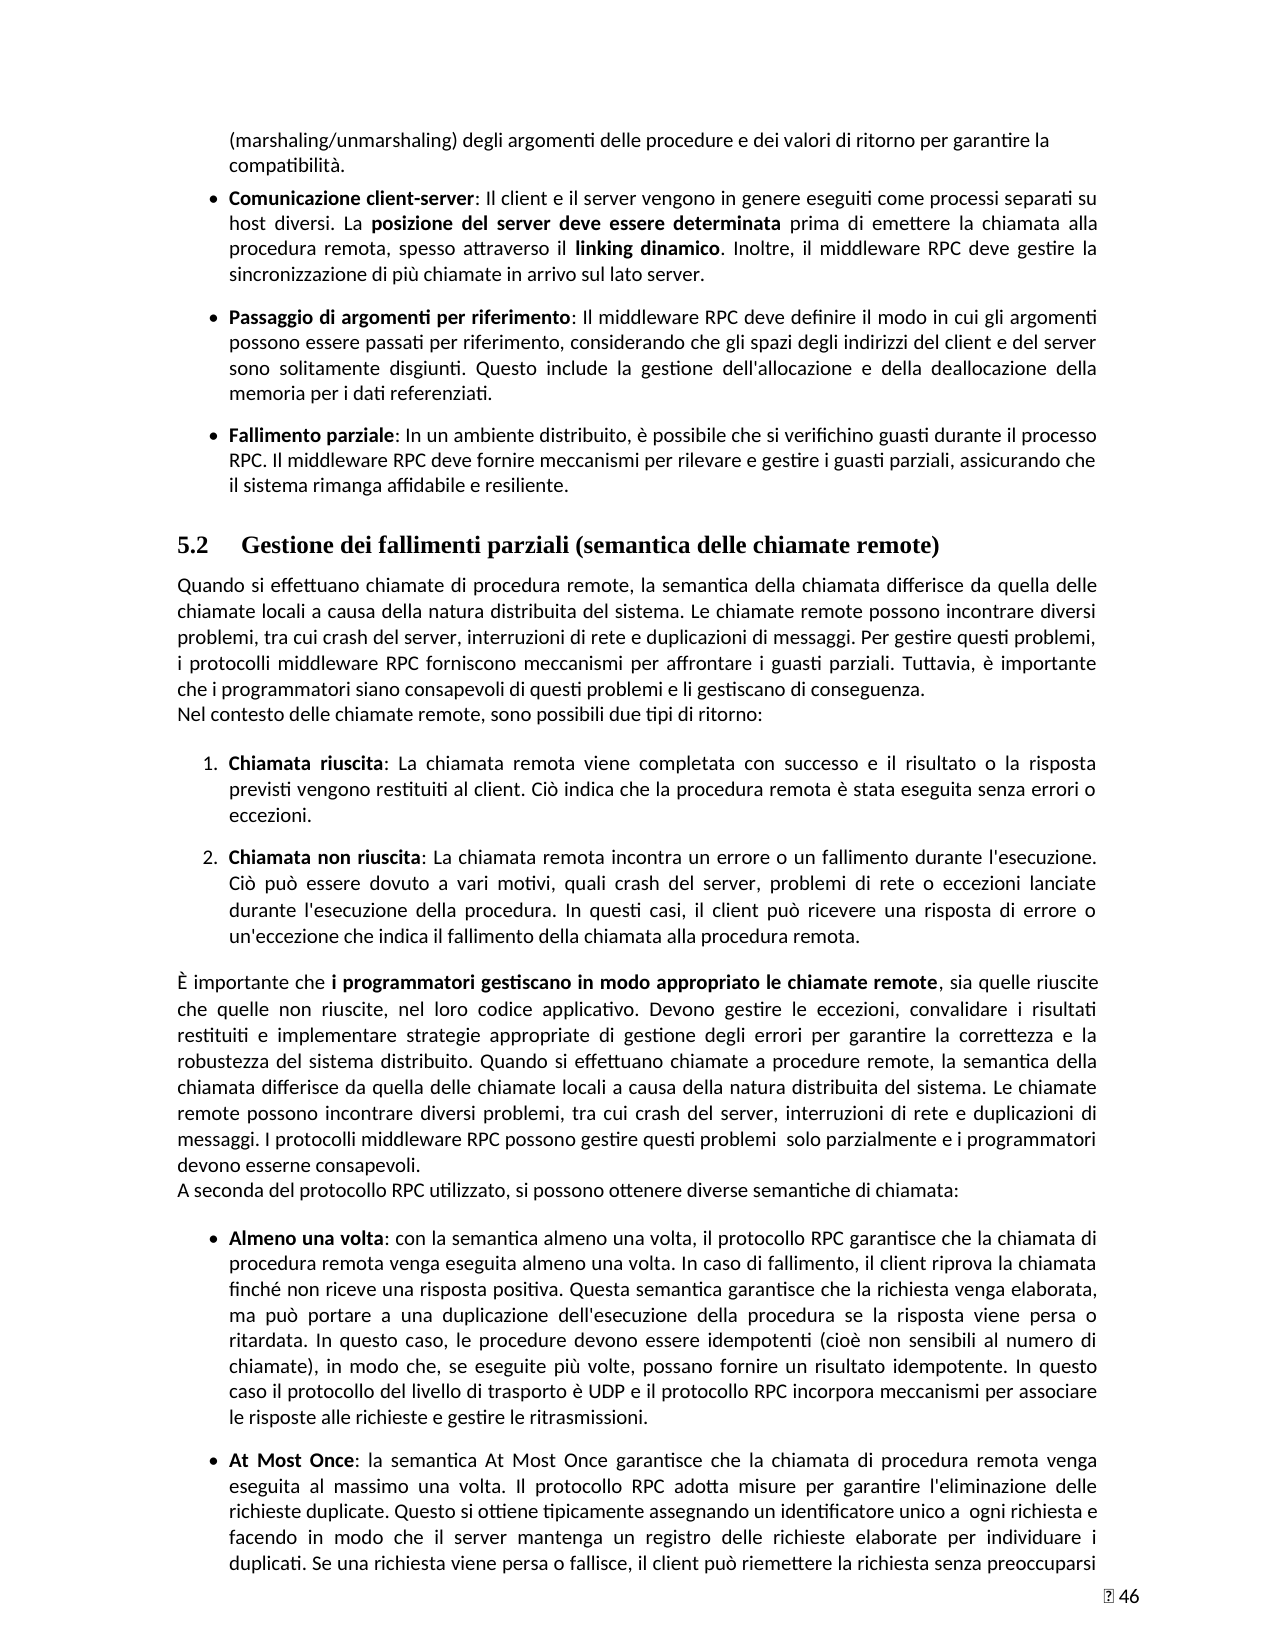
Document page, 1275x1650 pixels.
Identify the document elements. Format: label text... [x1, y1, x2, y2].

list At Most Once: la semantica At Most Once garantisce che la chiamata di procedura remota venga eseguita al massimo una volta. Il protocollo RPC adotta misure per garantire l'eliminazione delle richieste duplicate. Questo si ottiene tipicamente assegnando un identificatore unico a ogni richiesta e facendo in modo che il server mantenga un registro delle richieste elaborate per individuare i duplicati. Se una richiesta viene persa o fallisce, il client può riemettere la richiesta senza preoccuparsi [208, 1447, 1099, 1575]
list Almeno una volta: con la semantica almeno una volta, il protocollo RPC garantisce che la chiamata di procedura remota venga eseguita almeno una volta. In caso di fallimento, il client riprova la chiamata finché non riceve una risposta positiva. Questa semantica garantisce che la richiesta venga elaborata, ma può portare a una duplicazione dell'esecuzione della procedura se la risposta viene persa o ritardata. In questo caso, le procedure devono essere idempotenti (cioè non sensibili al numero di chiamate), in modo che, se eseguite più volte, possano fornire un risultato idempotente. In questo caso il protocollo del livello di trasporto è UDP e il protocollo RPC incorpora meccanismi per associare le risposte alle richieste e gestire le ritrasmissioni. [208, 1225, 1099, 1430]
list Chiamata riuscita: La chiamata remota viene completata con successo e il risultato o la risposta previsti vengono restituiti al client. Ciò indica che la procedura remota è stata eseguita senza errori o eccezioni. [202, 750, 1098, 827]
text È importante che i programmatori gestiscano in modo appropriato le chiamate remote, sia quelle riuscite che quelle non riuscite, nel loro codice applicativo. Devono gestire le eccezioni, convalidare i risultati restituiti e implementare strategie appropriate di gestione degli errori per garantire la correttezza e la robustezza del sistema distribuito. Quando si effettuano chiamate a procedure remote, la semantica della chiamata differisce da quella delle chiamate locali a causa della natura distribuita del sistema. Le chiamate remote possono incontrare diversi problemi, tra cui crash del server, interruzioni di rete e duplicazioni di messaggi. I protocolli middleware RPC possono gestire questi problemi solo parzialmente e i programmatori devono esserne consapevoli. [177, 969, 1099, 1178]
list Chiamata non riuscita: La chiamata remota incontra un errore o un fallimento durante l'esecuzione. Ciò può essere dovuto a vari motivi, quali crash del server, problemi di rete o eccezioni lanciate durante l'esecuzione della procedura. In questi casi, il client può ricevere una risposta di errore o un'eccezione che indica il fallimento della chiamata alla procedura remota. [202, 844, 1098, 948]
subtitle Gestione dei fallimenti parziali (semantica delle chiamate remote) [177, 530, 1139, 558]
list Comunicazione client-server: Il client e il server vengono in genere eseguiti come processi separati su host diversi. La posizione del server deve essere determinata prima di emettere la chiamata alla procedura remota, spesso attraverso il linking dinamico. Inoltre, il middleware RPC deve gestire la sincronizzazione di più chiamate in arrivo sul lato server. [208, 185, 1098, 286]
text Quando si effettuano chiamate di procedura remote, la semantica della chiamata differisce da quella delle chiamate locali a causa della natura distribuita del sistema. Le chiamate remote possono incontrare diversi problemi, tra cui crash del server, interruzioni di rete e duplicazioni di messaggi. Per gestire questi problemi, i protocolli middleware RPC forniscono meccanismi per affrontare i guasti parziali. Tuttavia, è importante che i programmatori siano consapevoli di questi problemi e li gestiscano di conseguenza. [177, 572, 1098, 702]
text A seconda del protocollo RPC utilizzato, si possono ottenere diverse semantiche di chiamata: [177, 1179, 1139, 1202]
text (marshaling/unmarshaling) degli argomenti delle procedure e dei valori di ritorno per garantire la compatibilità. [229, 127, 1099, 178]
text Nel contesto delle chiamate remote, sono possibili due tipi di ritorno: [177, 703, 1139, 726]
list Fallimento parziale: In un ambiente distribuito, è possibile che si verifichino guasti durante il processo RPC. Il middleware RPC deve fornire meccanismi per rilevare e gestire i guasti parziali, assicurando che il sistema rimanga affidabile e resiliente. [208, 423, 1098, 498]
list Passaggio di argomenti per riferimento: Il middleware RPC deve definire il modo in cui gli argomenti possono essere passati per riferimento, considerando che gli spazi degli indirizzi del client e del server sono solitamente disgiunti. Questo include la gestione dell'allocazione e della deallocazione della memoria per i dati referenziati. [208, 304, 1098, 406]
